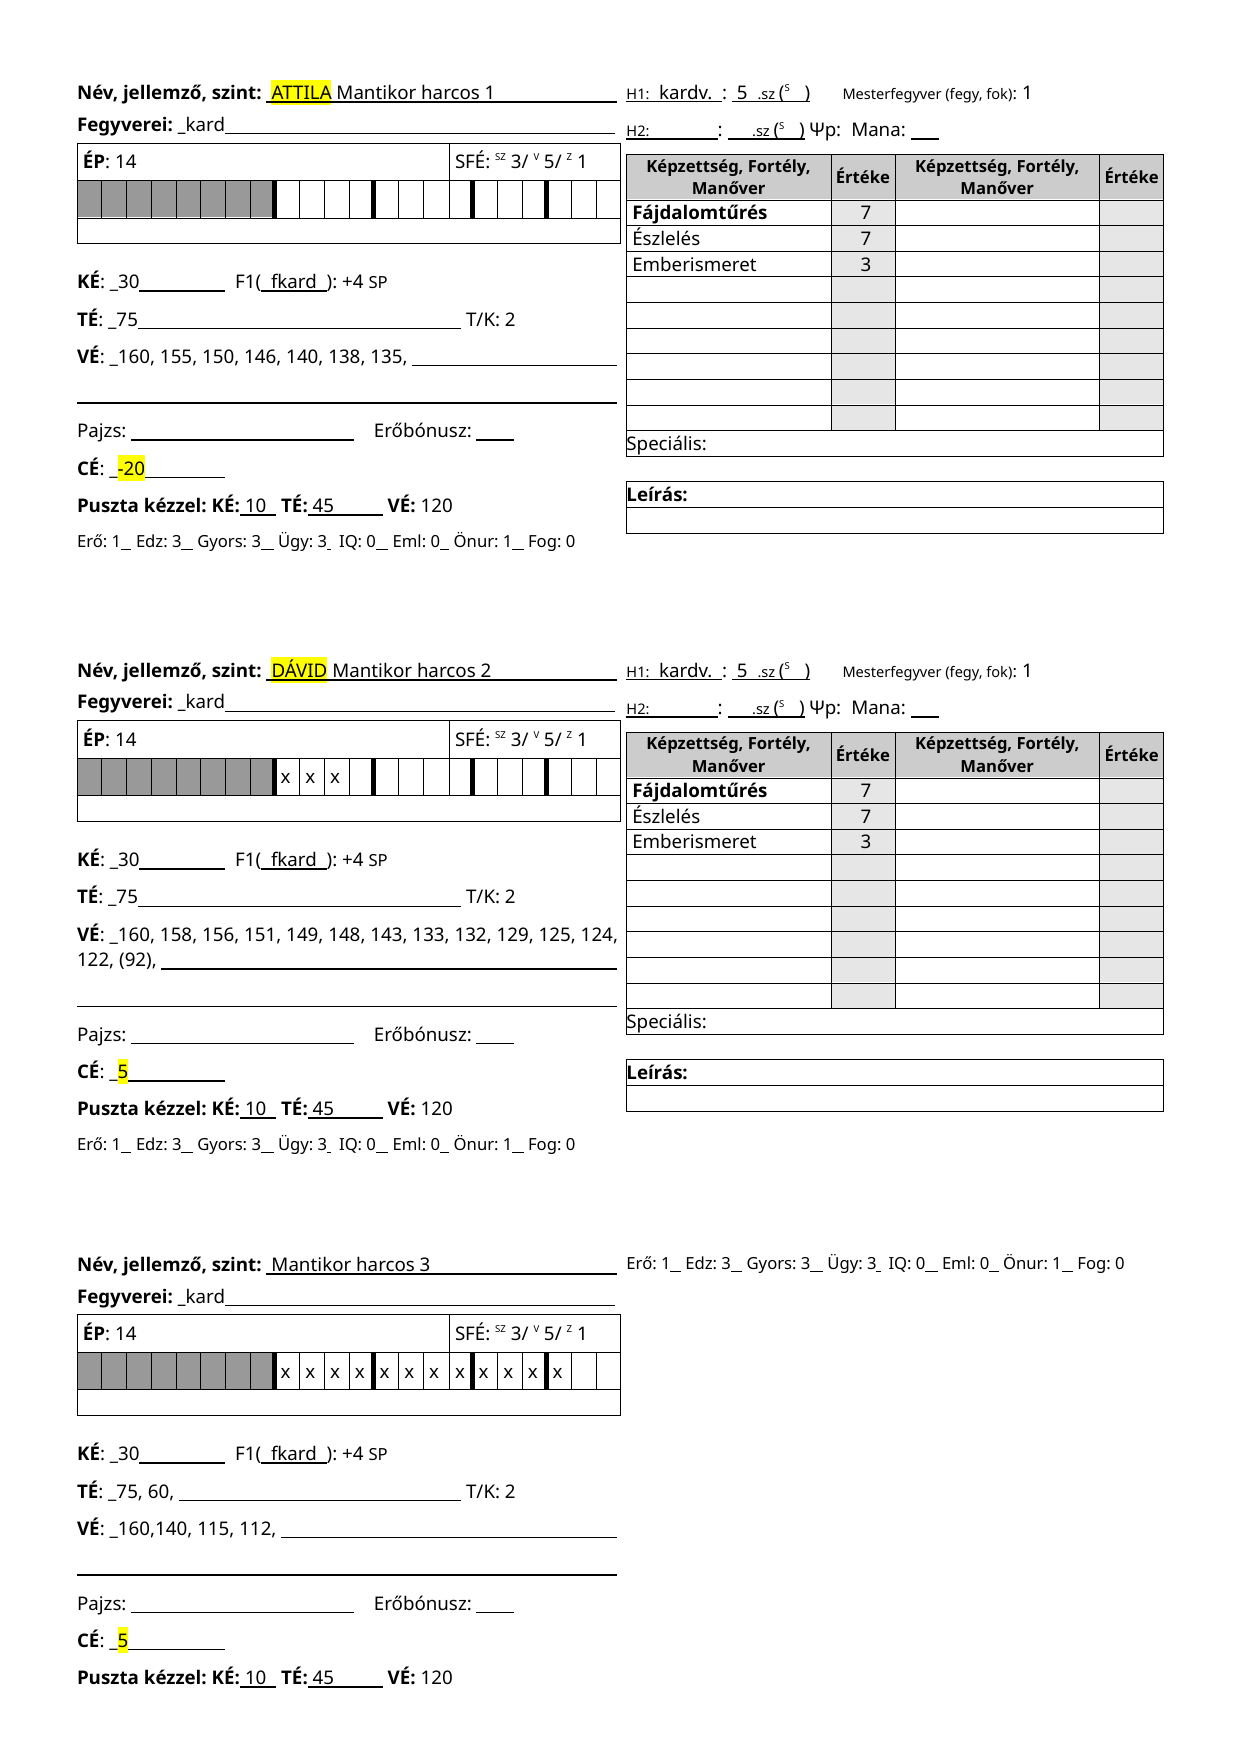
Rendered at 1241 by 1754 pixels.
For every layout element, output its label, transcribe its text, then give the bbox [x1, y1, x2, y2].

table_header Képzettség, Fortély, Manőver [896, 155, 1099, 199]
table_cell [1100, 932, 1163, 957]
table_cell [1100, 804, 1163, 829]
table_cell [1100, 226, 1163, 251]
table_cell [152, 181, 176, 217]
text Név, jellemző, szint: DÁVID Mantikor harcos 2 [77, 657, 620, 683]
table_cell [896, 830, 1099, 854]
table_cell [832, 406, 895, 430]
text Név, jellemző, szint: Mantikor harcos 3 [77, 1251, 620, 1277]
table_cell [424, 181, 449, 217]
table_cell [1100, 907, 1163, 931]
table_cell x [399, 1353, 423, 1389]
table_cell [300, 181, 324, 217]
table_cell [627, 354, 831, 379]
table_header Értéke [832, 155, 895, 199]
table_cell [1100, 830, 1163, 854]
table_cell [896, 380, 1099, 404]
table_cell [896, 354, 1099, 379]
table_cell [127, 1353, 151, 1389]
table_cell [376, 759, 398, 795]
table_cell [832, 329, 895, 353]
table_header ÉP: 14 [78, 144, 449, 180]
table_cell [832, 984, 895, 1008]
table_cell [226, 1353, 250, 1389]
table_cell [177, 759, 200, 795]
table_cell [572, 759, 596, 795]
text Pajzs: Erőbónusz: [77, 1590, 620, 1615]
table_cell [1100, 277, 1163, 302]
text Pajzs: Erőbónusz: [77, 1021, 620, 1047]
table_cell [627, 406, 831, 430]
table_cell [251, 1353, 272, 1389]
text Puszta kézzel: KÉ: 10 TÉ: 45 VÉ: 120 [77, 1664, 620, 1690]
table_cell [152, 759, 176, 795]
text H1: kardv. : 5 .sz (S ) Mesterfegyver (fegy, fok): 1 [626, 657, 1163, 683]
table_cell [523, 759, 544, 795]
table_cell [177, 181, 200, 217]
text Erő: 1 Edz: 3 Gyors: 3 Ügy: 3 IQ: 0 Eml: 0 Önur: 1 Fog: 0 [77, 530, 620, 552]
text CÉ: _5 [77, 1627, 620, 1653]
table_cell [896, 932, 1099, 957]
table_cell [1100, 958, 1163, 982]
table_cell [78, 1390, 620, 1415]
table_cell x [424, 1353, 449, 1389]
table_cell [201, 181, 225, 217]
table_cell [896, 329, 1099, 353]
table_cell x [475, 1353, 497, 1389]
table_cell [627, 984, 831, 1008]
table_cell [127, 759, 151, 795]
table_cell [896, 406, 1099, 430]
table_cell [832, 881, 895, 906]
table_cell [597, 1353, 620, 1389]
text Puszta kézzel: KÉ: 10 TÉ: 45 VÉ: 120 [77, 1096, 620, 1121]
table_cell x [325, 759, 349, 795]
table_cell [896, 804, 1099, 829]
table_cell x [325, 1353, 349, 1389]
text Erő: 1 Edz: 3 Gyors: 3 Ügy: 3 IQ: 0 Eml: 0 Önur: 1 Fog: 0 [626, 1251, 1163, 1274]
table_cell [475, 759, 497, 795]
table_cell [627, 881, 831, 906]
table_cell [226, 759, 250, 795]
table_cell [627, 855, 831, 880]
table_cell [627, 932, 831, 957]
table_cell [627, 329, 831, 353]
table_cell [627, 907, 831, 931]
table_cell [896, 201, 1099, 225]
table_header Értéke [832, 733, 895, 777]
table_cell [896, 881, 1099, 906]
table_cell x [549, 1353, 571, 1389]
table_cell [832, 277, 895, 302]
table_cell [896, 984, 1099, 1008]
table_cell [102, 759, 126, 795]
table_header Képzettség, Fortély, Manőver [627, 155, 831, 199]
table_cell [399, 181, 423, 217]
table_cell [350, 759, 371, 795]
table_header Képzettség, Fortély, Manőver [627, 733, 831, 777]
table_cell [399, 759, 423, 795]
table_cell [896, 303, 1099, 328]
table_header ÉP: 14 [78, 1315, 449, 1352]
table_cell [102, 1353, 126, 1389]
table_cell [627, 1086, 1163, 1111]
table_cell [832, 303, 895, 328]
table_cell 7 [832, 201, 895, 225]
table_cell [127, 181, 151, 217]
table_cell [1100, 380, 1163, 404]
table_header Képzettség, Fortély, Manőver [896, 733, 1099, 777]
table_cell [201, 759, 225, 795]
table_cell [201, 1353, 225, 1389]
table_cell x [498, 1353, 522, 1389]
table_cell [896, 252, 1099, 276]
table_cell 7 [832, 779, 895, 803]
table_cell [1100, 329, 1163, 353]
text KÉ: _30 F1( fkard ): +4 SP [77, 269, 620, 294]
table_cell [1100, 252, 1163, 276]
text TÉ: _75 T/K: 2 [77, 884, 620, 909]
text Erő: 1 Edz: 3 Gyors: 3 Ügy: 3 IQ: 0 Eml: 0 Önur: 1 Fog: 0 [77, 1133, 620, 1156]
table_cell [424, 759, 449, 795]
table_header Értéke [1100, 733, 1163, 777]
table_cell [832, 958, 895, 982]
text H2: : .sz (S ) Ψp: Mana: [626, 694, 1163, 720]
table_cell [896, 958, 1099, 982]
text Név, jellemző, szint: ATTILA Mantikor harcos 1 [77, 79, 620, 105]
table_cell [498, 181, 522, 217]
table_cell [549, 759, 571, 795]
table_cell Észlelés [627, 804, 831, 829]
table_cell [1100, 984, 1163, 1008]
table_cell x [376, 1353, 398, 1389]
table_cell [572, 181, 596, 217]
table_cell [627, 958, 831, 982]
table_cell x [300, 1353, 324, 1389]
table_header SFÉ: SZ 3/ V 5/ Z 1 [450, 1315, 620, 1352]
text H1: kardv. : 5 .sz (S ) Mesterfegyver (fegy, fok): 1 [626, 79, 1163, 105]
table_cell [627, 380, 831, 404]
table_cell [325, 181, 349, 217]
table_cell [102, 181, 126, 217]
text Puszta kézzel: KÉ: 10 TÉ: 45 VÉ: 120 [77, 492, 620, 518]
table_cell [1100, 779, 1163, 803]
table_cell [896, 226, 1099, 251]
table_cell [277, 181, 299, 217]
table_cell [597, 181, 620, 217]
table_cell [896, 907, 1099, 931]
text TÉ: _75, 60, T/K: 2 [77, 1478, 620, 1503]
table_cell [78, 219, 620, 243]
table_cell x [277, 759, 299, 795]
table_cell [1100, 855, 1163, 880]
table_cell Speciális: [627, 1009, 1163, 1034]
table_cell Emberismeret [627, 830, 831, 854]
table_cell [896, 277, 1099, 302]
table_cell 7 [832, 226, 895, 251]
table_cell 3 [832, 830, 895, 854]
table_cell [1100, 201, 1163, 225]
table_cell [832, 907, 895, 931]
table_cell [1100, 406, 1163, 430]
table_cell [78, 1353, 101, 1389]
text Pajzs: Erőbónusz: [77, 418, 620, 443]
table_cell [78, 796, 620, 821]
table_cell x [277, 1353, 299, 1389]
text H2: : .sz (S ) Ψp: Mana: [626, 117, 1163, 142]
table_cell 3 [832, 252, 895, 276]
table_cell [177, 1353, 200, 1389]
text VÉ: _160, 155, 150, 146, 140, 138, 135, [77, 343, 620, 369]
table_cell [572, 1353, 596, 1389]
table_cell x [350, 1353, 371, 1389]
text Fegyverei: _kard [77, 111, 620, 136]
table_header Értéke [1100, 155, 1163, 199]
text CÉ: _5 [77, 1058, 620, 1084]
table_cell [832, 380, 895, 404]
table_cell [251, 181, 272, 217]
table_cell x [300, 759, 324, 795]
table_header SFÉ: SZ 3/ V 5/ Z 1 [450, 721, 620, 758]
table_cell [498, 759, 522, 795]
table_cell [450, 759, 470, 795]
text KÉ: _30 F1( fkard ): +4 SP [77, 846, 620, 872]
table_cell [549, 181, 571, 217]
text VÉ: _160,140, 115, 112, [77, 1515, 620, 1541]
table_cell [896, 779, 1099, 803]
table_cell [1100, 303, 1163, 328]
table_cell [78, 759, 101, 795]
text TÉ: _75 T/K: 2 [77, 306, 620, 331]
table_cell [627, 303, 831, 328]
table_header Leírás: [627, 482, 1163, 507]
text VÉ: _160, 158, 156, 151, 149, 148, 143, 133, 132, 129, 125, 124, 122, (92), [77, 921, 620, 972]
table_cell [78, 181, 101, 217]
table_header Leírás: [627, 1060, 1163, 1085]
table_cell [832, 354, 895, 379]
table_cell [350, 181, 371, 217]
table_header ÉP: 14 [78, 721, 449, 758]
table_cell [896, 855, 1099, 880]
text CÉ: _-20 [77, 455, 620, 481]
table_cell [597, 759, 620, 795]
table_cell [1100, 881, 1163, 906]
table_cell Fájdalomtűrés [627, 201, 831, 225]
text Fegyverei: _kard [77, 1283, 620, 1308]
table_cell Speciális: [627, 431, 1163, 456]
table_cell [523, 181, 544, 217]
table_cell [376, 181, 398, 217]
table_cell [832, 855, 895, 880]
table_cell [627, 508, 1163, 533]
table_cell [226, 181, 250, 217]
table_cell x [450, 1353, 470, 1389]
table_cell Fájdalomtűrés [627, 779, 831, 803]
table_cell [152, 1353, 176, 1389]
table_cell Emberismeret [627, 252, 831, 276]
table_cell x [523, 1353, 544, 1389]
table_header SFÉ: SZ 3/ V 5/ Z 1 [450, 144, 620, 180]
table_cell [450, 181, 470, 217]
table_cell [475, 181, 497, 217]
table_cell [1100, 354, 1163, 379]
table_cell [627, 277, 831, 302]
text KÉ: _30 F1( fkard ): +4 SP [77, 1441, 620, 1466]
table_cell Észlelés [627, 226, 831, 251]
table_cell [832, 932, 895, 957]
table_cell [251, 759, 272, 795]
text Fegyverei: _kard [77, 689, 620, 714]
table_cell 7 [832, 804, 895, 829]
